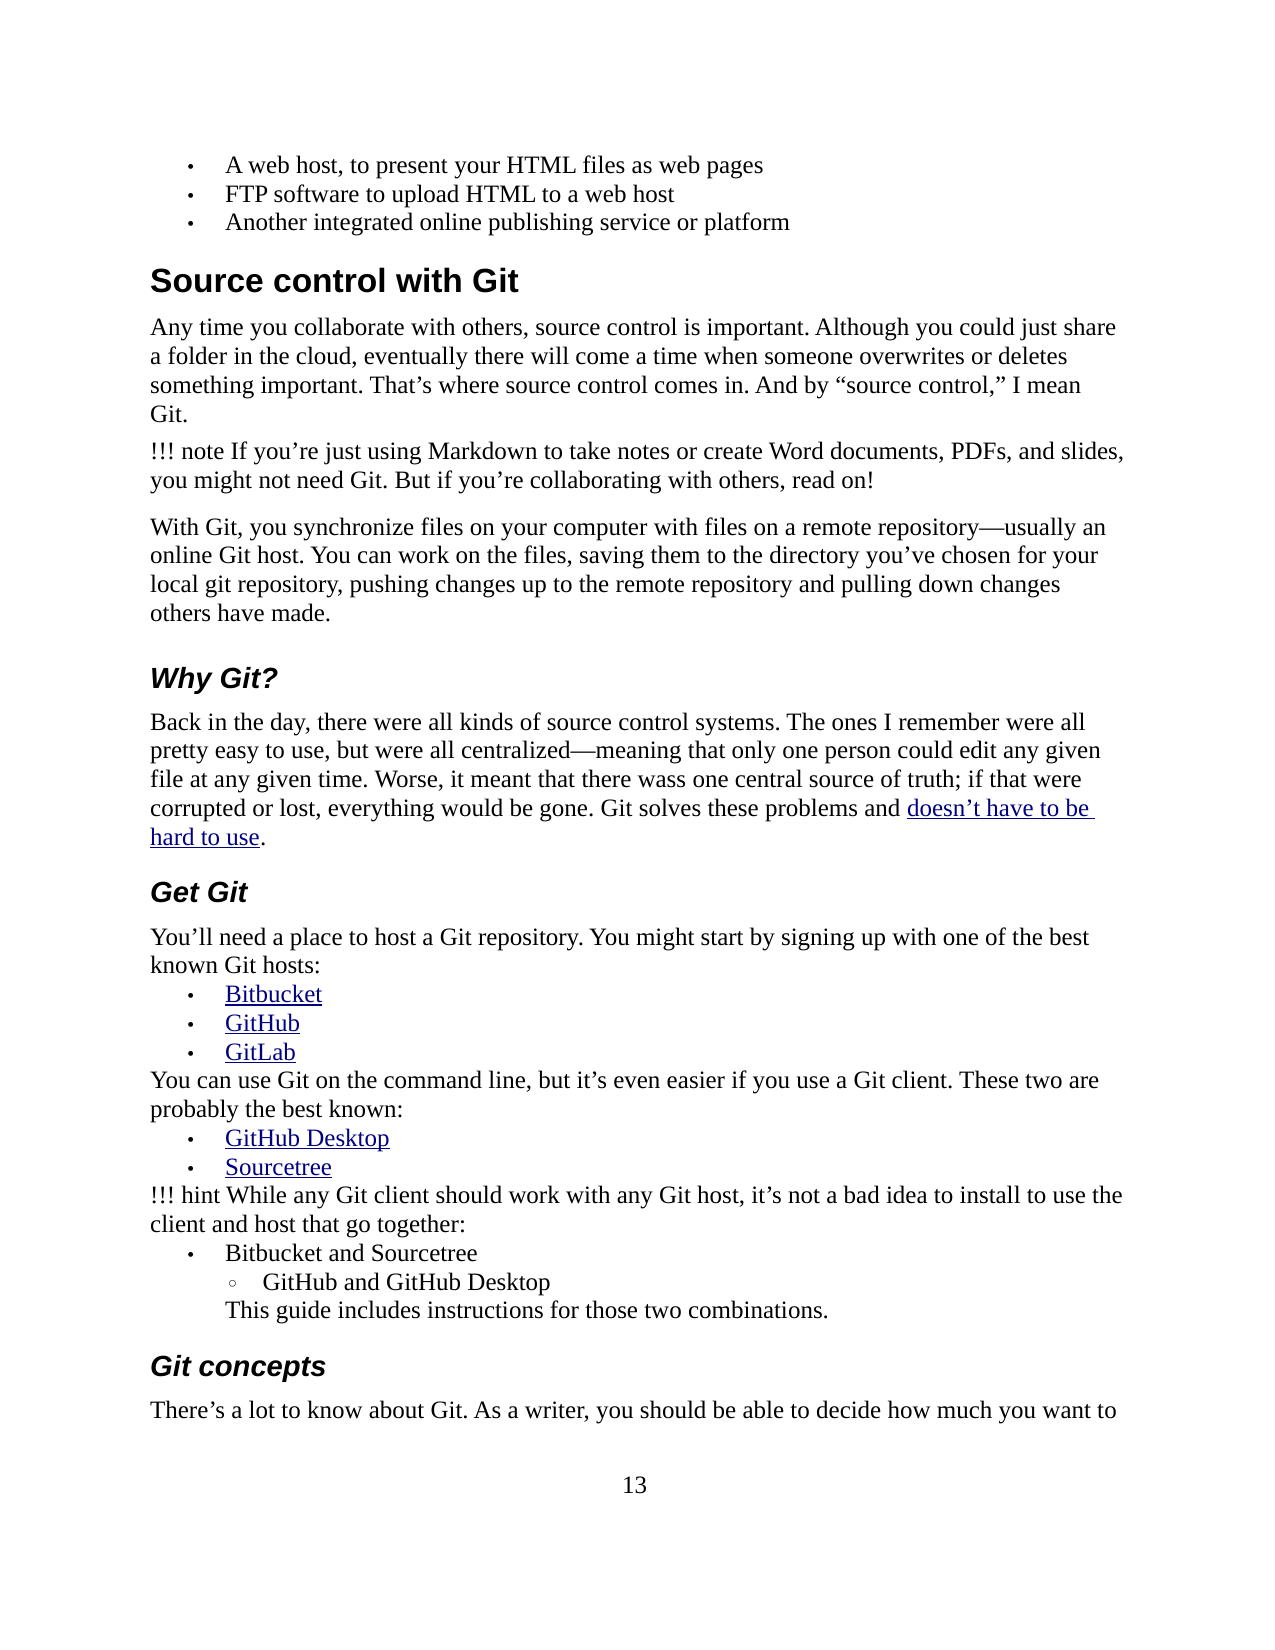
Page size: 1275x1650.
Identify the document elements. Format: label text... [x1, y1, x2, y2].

text Any time you collaborate with others, source control is important. Although you could just share a folder in the cloud, eventually there will come a time when someone overwrites or deletes something important. That’s where source control comes in. And by “source control,” I mean Git. [150, 312, 1125, 427]
text You’ll need a place to host a Git repository. You might start by signing up with one of the best known Git hosts: [150, 922, 1125, 979]
subtitle Git concepts [150, 1349, 1125, 1383]
list GitHub and GitHub Desktop [225, 1267, 1125, 1295]
list Bitbucket and Sourcetree [187, 1238, 1125, 1267]
list GitHub Desktop [187, 1123, 1125, 1152]
text With Git, you synchronize files on your computer with files on a remote repository—usually an online Git host. You can work on the files, saving them to the directory you’ve chosen for your local git repository, pushing changes up to the remote repository and pulling down changes others have made. [150, 512, 1125, 627]
subtitle Get Git [150, 876, 1125, 909]
text Back in the day, there were all kinds of source control systems. The ones I remember were all pretty easy to use, but were all centralized—meaning that only one person could edit any given file at any given time. Worse, it meant that there wass one central source of truth; if that were corrupted or lost, everything would be gone. Git solves these problems and doesn’t have to be hard to use. [150, 707, 1125, 851]
subtitle Why Git? [150, 661, 1125, 694]
list Another integrated online publishing service or platform [187, 207, 1125, 236]
list Sourcetree [187, 1152, 1125, 1180]
list GitHub [187, 1008, 1125, 1037]
text !!! note If you’re just using Markdown to take notes or create Word documents, PDFs, and slides, you might not need Git. But if you’re collaborating with others, read on! [150, 436, 1125, 494]
list FTP software to upload HTML to a web host [187, 179, 1125, 207]
text !!! hint While any Git client should work with any Git host, it’s not a bad idea to install to use the client and host that go together: [150, 1180, 1125, 1238]
list GitLab [187, 1037, 1125, 1065]
text You can use Git on the command line, but it’s even easier if you use a Git client. These two are probably the best known: [150, 1065, 1125, 1123]
list A web host, to present your HTML files as web pages [187, 150, 1125, 179]
text There’s a lot to know about Git. As a writer, you should be able to decide how much you want to [150, 1395, 1125, 1424]
list This guide includes instructions for those two combinations. [187, 1295, 1125, 1324]
subtitle Source control with Git [150, 261, 1125, 300]
list Bitbucket [187, 979, 1125, 1008]
